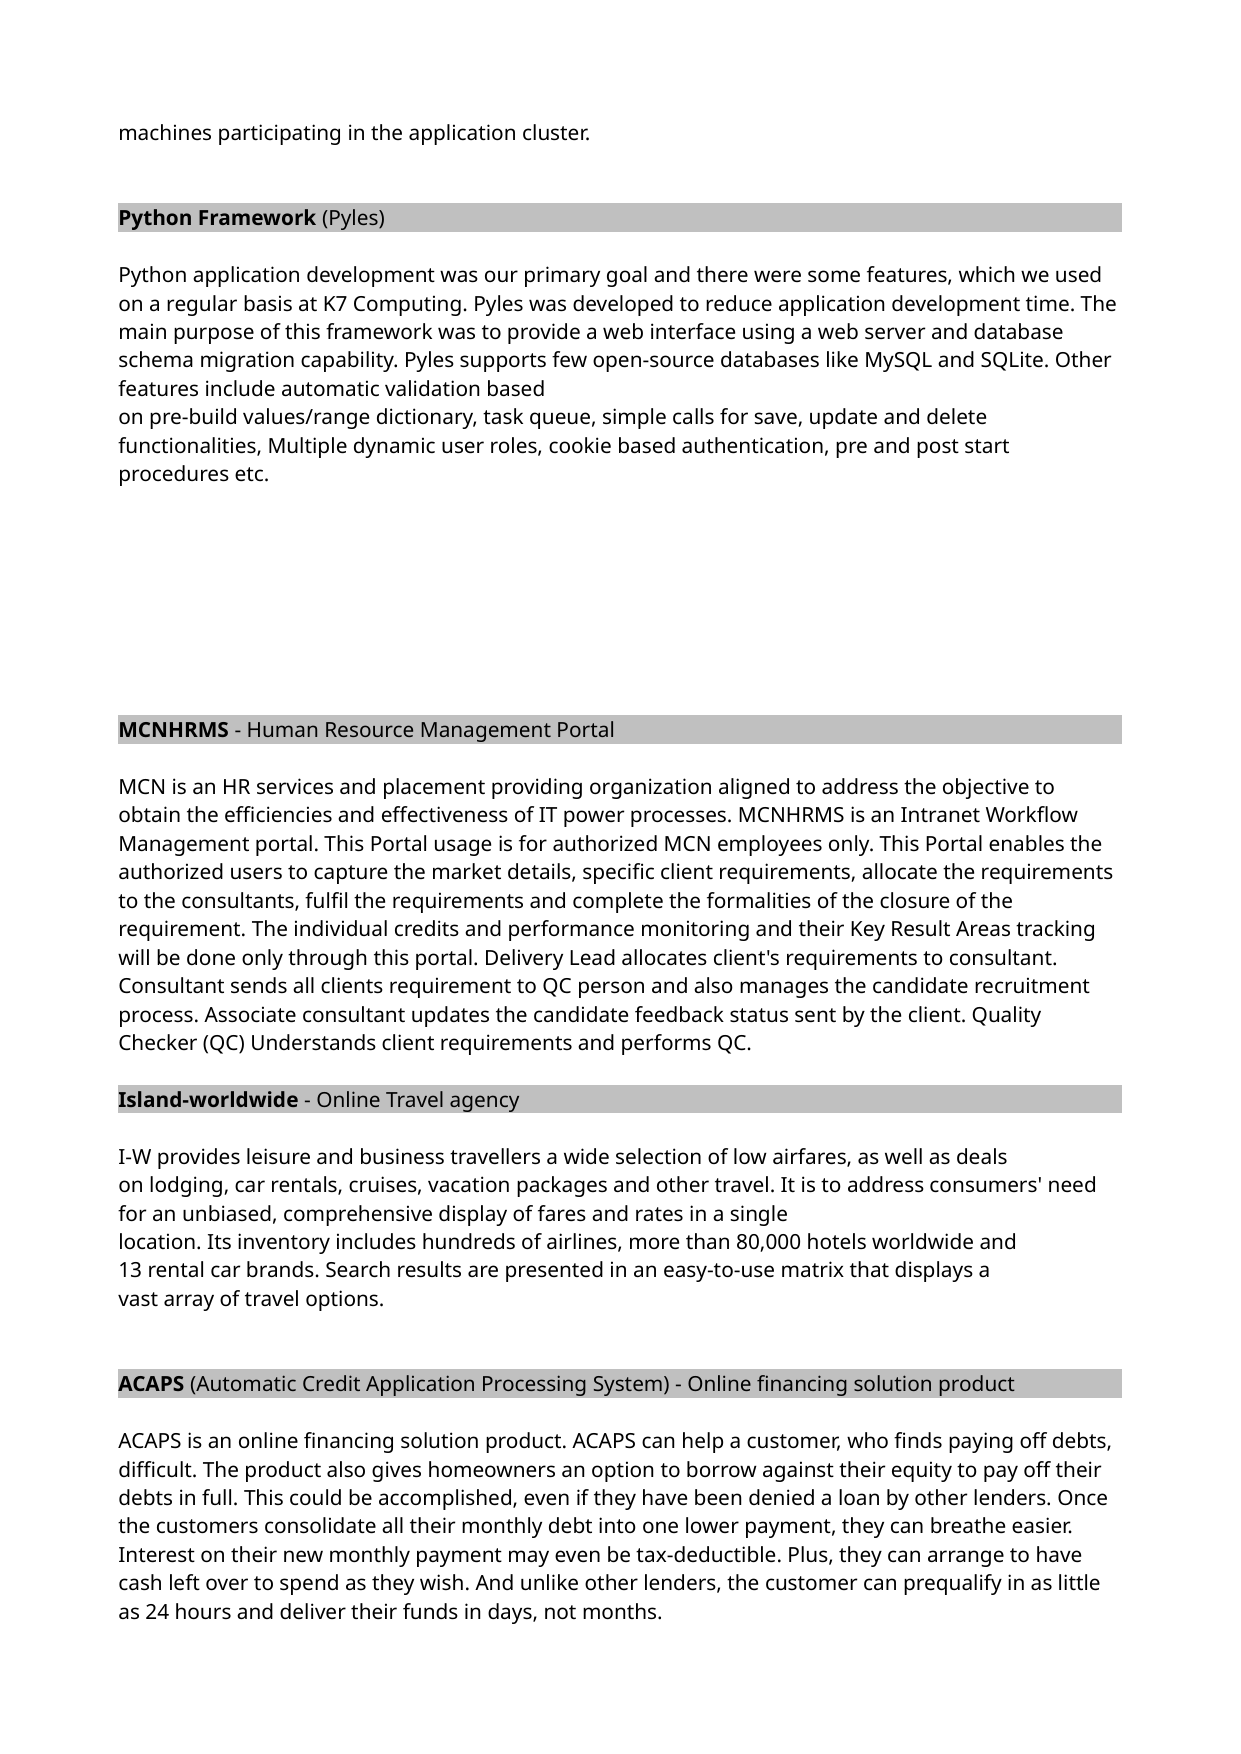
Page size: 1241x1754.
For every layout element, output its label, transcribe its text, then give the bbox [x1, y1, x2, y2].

text on lodging, car rentals, cruises, vacation packages and other travel. It is to address consumers' need for an unbiased, comprehensive display of fares and rates in a single [118, 1170, 1122, 1227]
text MCNHRMS - Human Resource Management Portal [118, 715, 1122, 744]
text machines participating in the application cluster. [118, 118, 1122, 147]
text I-W provides leisure and business travellers a wide selection of low airfares, as well as deals [118, 1142, 1122, 1170]
text 13 rental car brands. Search results are presented in an easy-to-use matrix that displays a [118, 1256, 1122, 1284]
text ACAPS (Automatic Credit Application Processing System) - Online financing solution product [118, 1369, 1122, 1398]
text MCN is an HR services and placement providing organization aligned to address the objective to obtain the efficiencies and effectiveness of IT power processes. MCNHRMS is an Intranet Workflow Management portal. This Portal usage is for authorized MCN employees only. This Portal enables the authorized users to capture the market details, specific client requirements, allocate the requirements to the consultants, fulfil the requirements and complete the formalities of the closure of the requirement. The individual credits and performance monitoring and their Key Result Areas tracking will be done only through this portal. Delivery Lead allocates client's requirements to consultant. Consultant sends all clients requirement to QC person and also manages the candidate recruitment process. Associate consultant updates the candidate feedback status sent by the client. Quality Checker (QC) Understands client requirements and performs QC. [118, 772, 1122, 1057]
text Python application development was our primary goal and there were some features, which we used on a regular basis at K7 Computing. Pyles was developed to reduce application development time. The main purpose of this framework was to provide a web interface using a web server and database schema migration capability. Pyles supports few open-source databases like MySQL and SQLite. Other features include automatic validation based [118, 260, 1122, 402]
text vast array of travel options. [118, 1284, 1122, 1312]
text Island-worldwide - Online Travel agency [118, 1085, 1122, 1113]
text Python Framework (Pyles) [118, 203, 1122, 232]
text ACAPS is an online financing solution product. ACAPS can help a customer, who finds paying off debts, difficult. The product also gives homeowners an option to borrow against their equity to pay off their debts in full. This could be accomplished, even if they have been denied a loan by other lenders. Once the customers consolidate all their monthly debt into one lower payment, they can breathe easier. Interest on their new monthly payment may even be tax-deductible. Plus, they can arrange to have cash left over to spend as they wish. And unlike other lenders, the customer can prequalify in as little as 24 hours and deliver their funds in days, not months. [118, 1426, 1122, 1625]
text location. Its inventory includes hundreds of airlines, more than 80,000 hotels worldwide and [118, 1227, 1122, 1256]
text on pre-build values/range dictionary, task queue, simple calls for save, update and delete functionalities, Multiple dynamic user roles, cookie based authentication, pre and post start procedures etc. [118, 402, 1122, 488]
